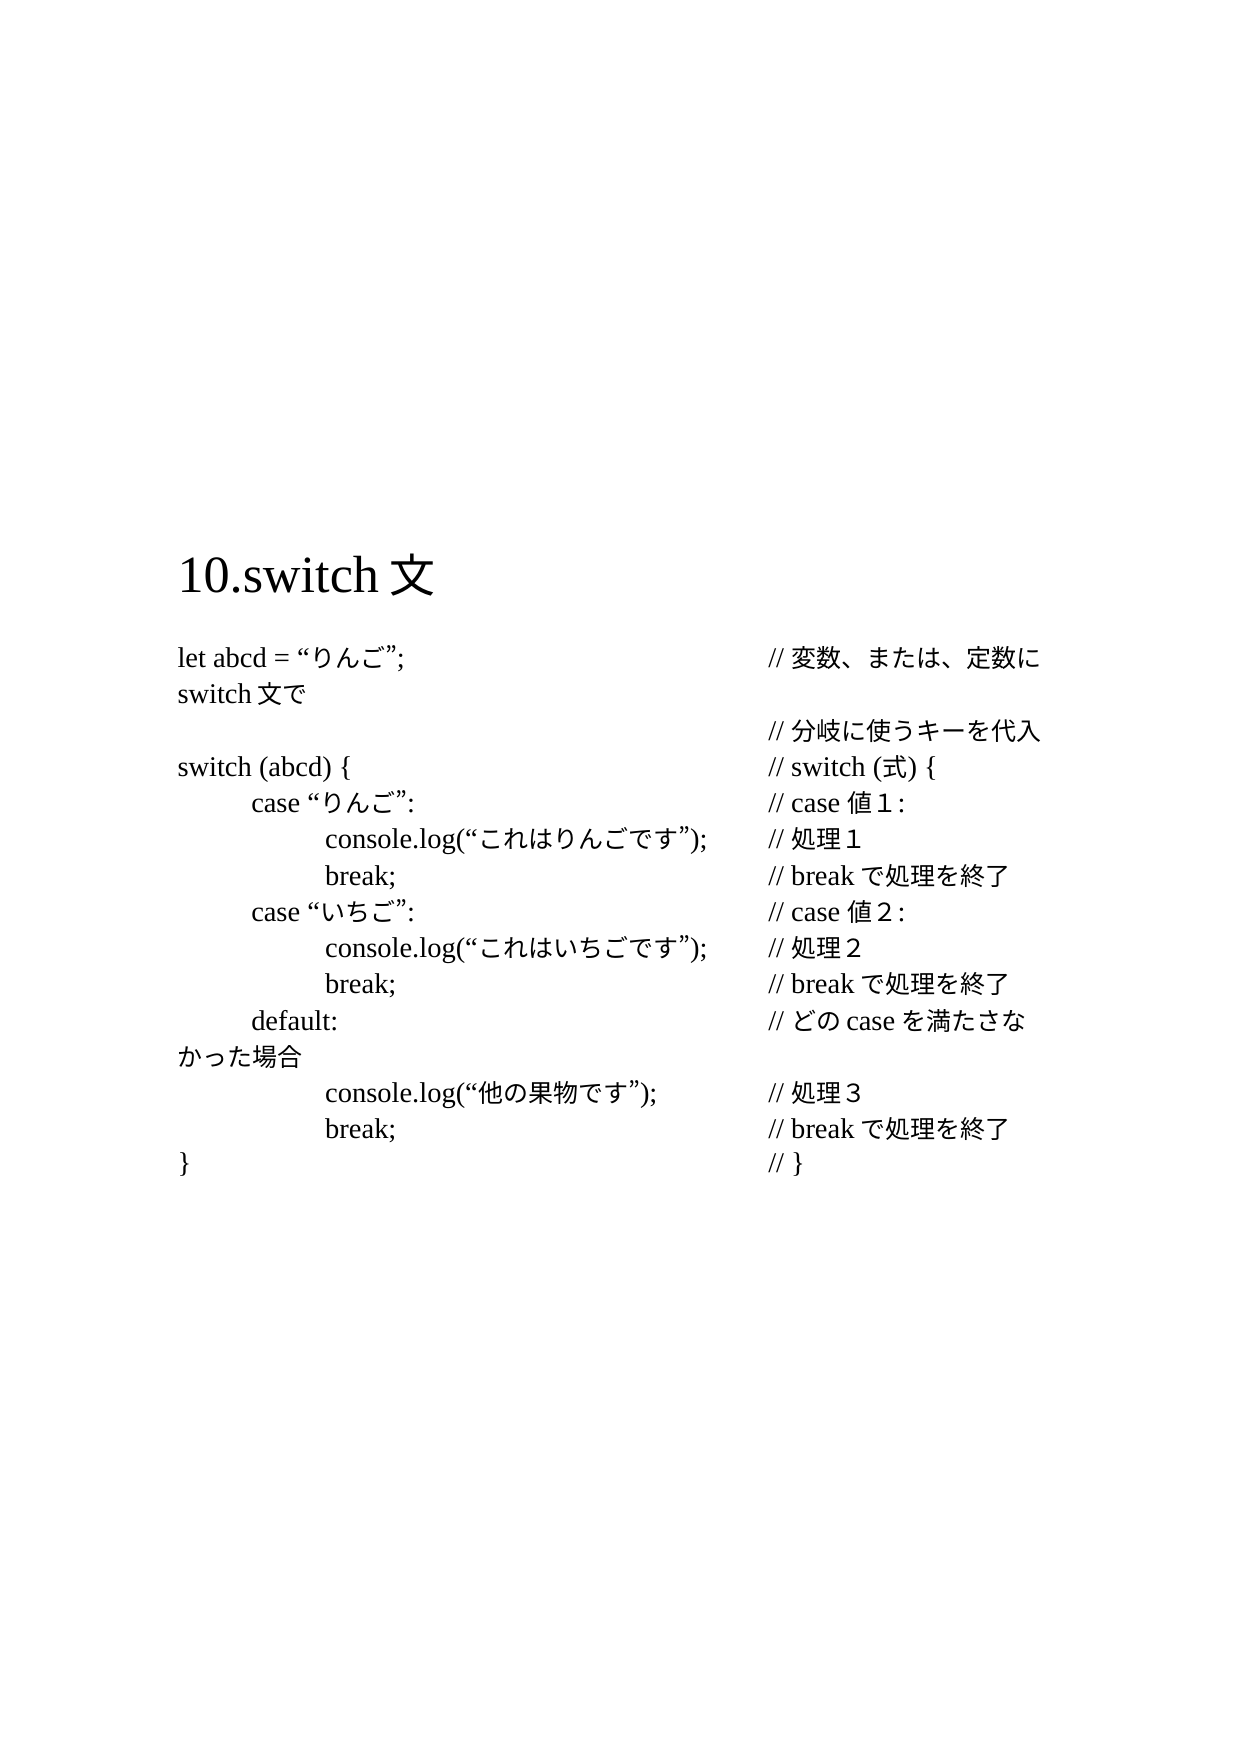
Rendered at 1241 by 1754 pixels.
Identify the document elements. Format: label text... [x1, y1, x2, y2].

text } // } [177, 1146, 1063, 1179]
text switch (abcd) { // switch (式) { [177, 747, 1063, 783]
text console.log(“これはりんごです”); // 処理１ [177, 820, 1063, 856]
text break; // breakで処理を終了 [177, 856, 1063, 892]
text case “りんご”: // case 値１: [177, 783, 1063, 820]
text default: // どのcaseを満たさなかった場合 [177, 1001, 1063, 1073]
text break; // breakで処理を終了 [177, 965, 1063, 1001]
text console.log(“これはいちごです”); // 処理２ [177, 928, 1063, 965]
text // 分岐に使うキーを代入 [177, 711, 1063, 747]
text case “いちご”: // case 値２: [177, 892, 1063, 928]
text let abcd = “りんご”; // 変数、または、定数にswitch文で [177, 638, 1063, 711]
text break; // breakで処理を終了 [177, 1110, 1063, 1146]
text 10.switch文 [177, 539, 1063, 606]
text console.log(“他の果物です”); // 処理３ [177, 1073, 1063, 1110]
